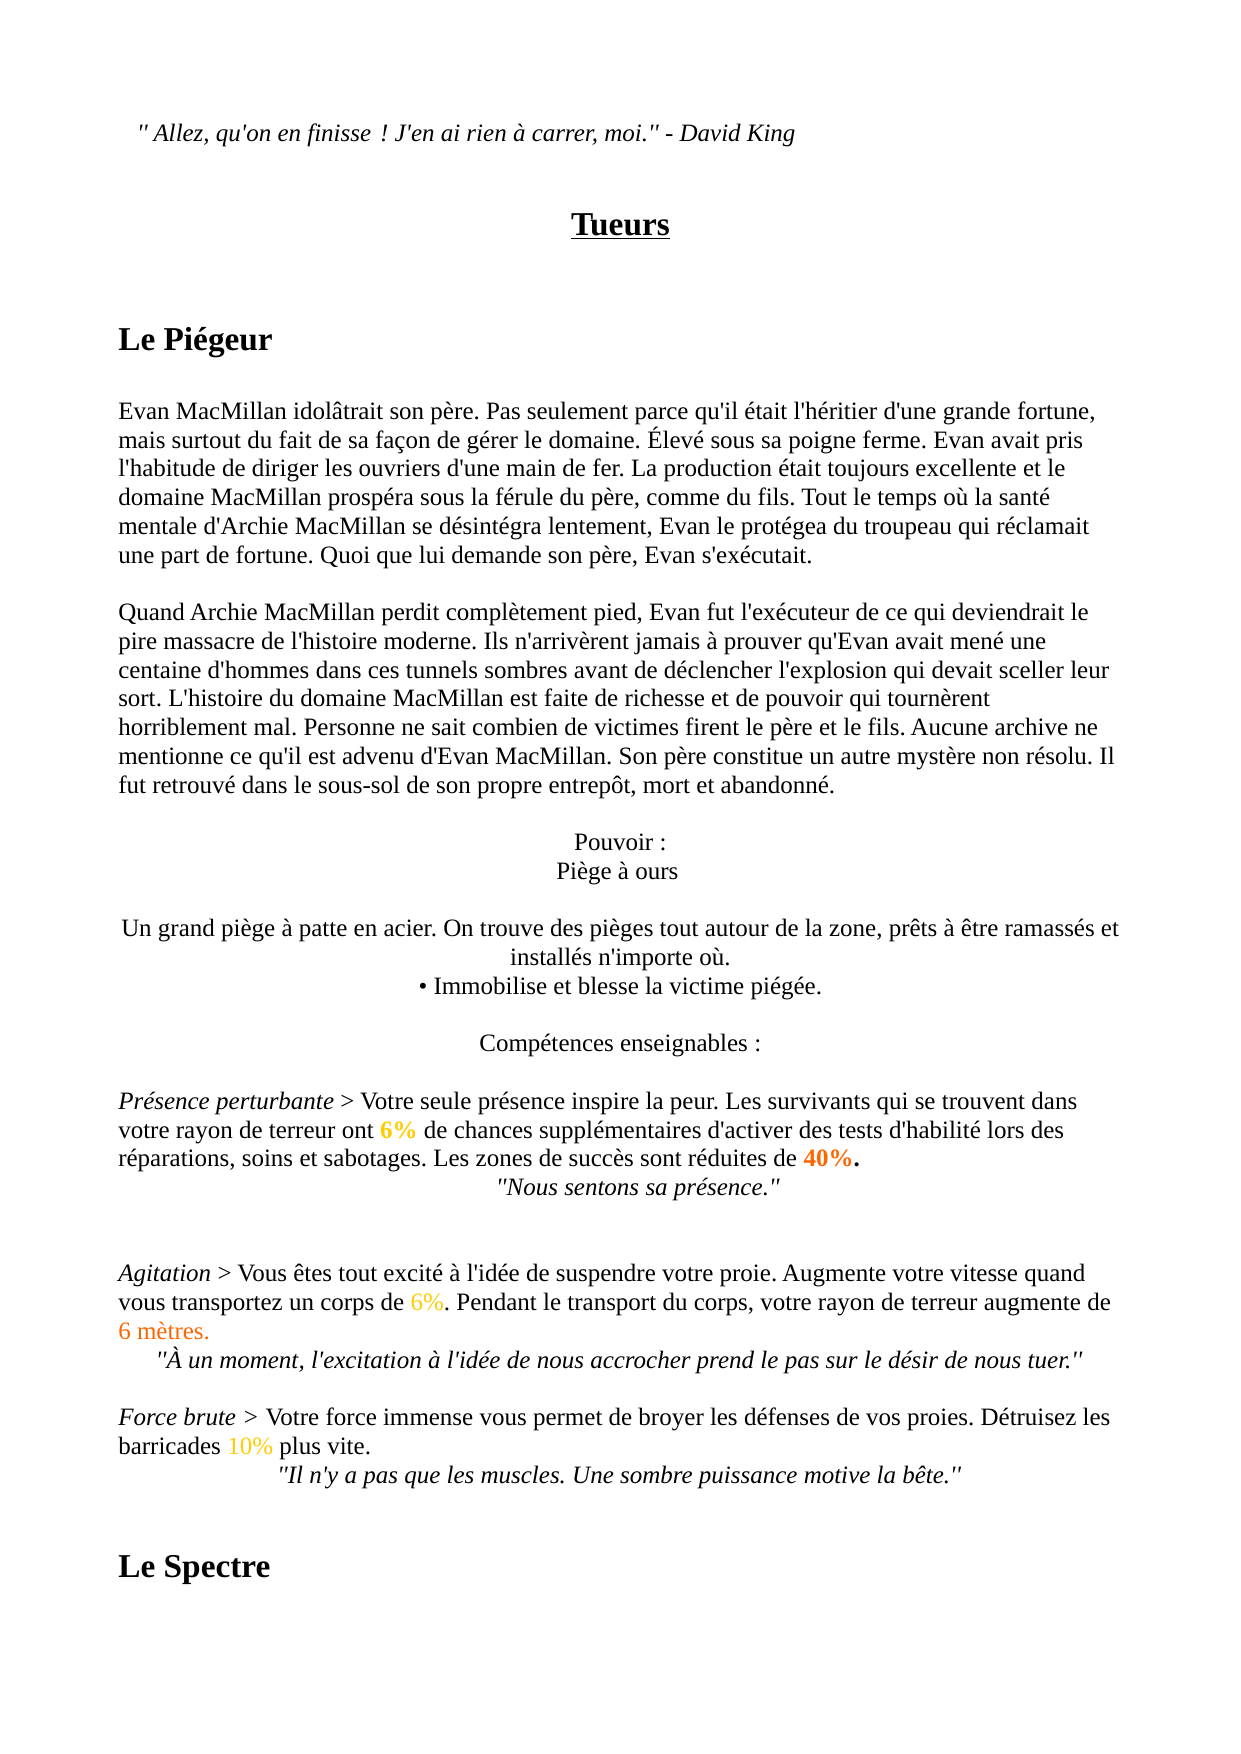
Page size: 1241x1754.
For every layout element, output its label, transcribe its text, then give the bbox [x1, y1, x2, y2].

text Tueurs [118, 204, 1122, 243]
text Pouvoir : [118, 827, 1122, 856]
text • Immobilise et blesse la victime piégée. [118, 971, 1122, 1000]
text Agitation > Vous êtes tout excité à l'idée de suspendre votre proie. Augmente votre vitesse quand vous transportez un corps de 6%. Pendant le transport du corps, votre rayon de terreur augmente de 6 mètres. [118, 1258, 1122, 1345]
text ''À un moment, l'excitation à l'idée de nous accrocher prend le pas sur le désir de nous tuer.'' [118, 1345, 1122, 1373]
text Compétences enseignables : [118, 1028, 1122, 1057]
text Le Spectre [118, 1546, 1122, 1584]
text Présence perturbante > Votre seule présence inspire la peur. Les survivants qui se trouvent dans votre rayon de terreur ont 6% de chances supplémentaires d'activer des tests d'habilité lors des réparations, soins et sabotages. Les zones de succès sont réduites de 40%. [118, 1086, 1122, 1172]
text '' Allez, qu'on en finisse ! J'en ai rien à carrer, moi.'' - David King [118, 118, 1122, 147]
text ''Il n'y a pas que les muscles. Une sombre puissance motive la bête.'' [118, 1460, 1122, 1488]
text Force brute > Votre force immense vous permet de broyer les défenses de vos proies. Détruisez les barricades 10% plus vite. [118, 1402, 1122, 1460]
text ''Nous sentons sa présence.'' [118, 1172, 1122, 1201]
text Quand Archie MacMillan perdit complètement pied, Evan fut l'exécuteur de ce qui deviendrait le pire massacre de l'histoire moderne. Ils n'arrivèrent jamais à prouver qu'Evan avait mené une centaine d'hommes dans ces tunnels sombres avant de déclencher l'explosion qui devait sceller leur sort. L'histoire du domaine MacMillan est faite de richesse et de pouvoir qui tournèrent horriblement mal. Personne ne sait combien de victimes firent le père et le fils. Aucune archive ne mentionne ce qu'il est advenu d'Evan MacMillan. Son père constitue un autre mystère non résolu. Il fut retrouvé dans le sous-sol de son propre entrepôt, mort et abandonné. [118, 597, 1122, 798]
text Evan MacMillan idolâtrait son père. Pas seulement parce qu'il était l'héritier d'une grande fortune, mais surtout du fait de sa façon de gérer le domaine. Élevé sous sa poigne ferme. Evan avait pris l'habitude de diriger les ouvriers d'une main de fer. La production était toujours excellente et le domaine MacMillan prospéra sous la férule du père, comme du fils. Tout le temps où la santé mentale d'Archie MacMillan se désintégra lentement, Evan le protégea du troupeau qui réclamait une part de fortune. Quoi que lui demande son père, Evan s'exécutait. [118, 396, 1122, 568]
text Piège à ours [118, 856, 1122, 885]
text Un grand piège à patte en acier. On trouve des pièges tout autour de la zone, prêts à être ramassés et installés n'importe où. [118, 913, 1122, 971]
text Le Piégeur [118, 319, 1122, 358]
